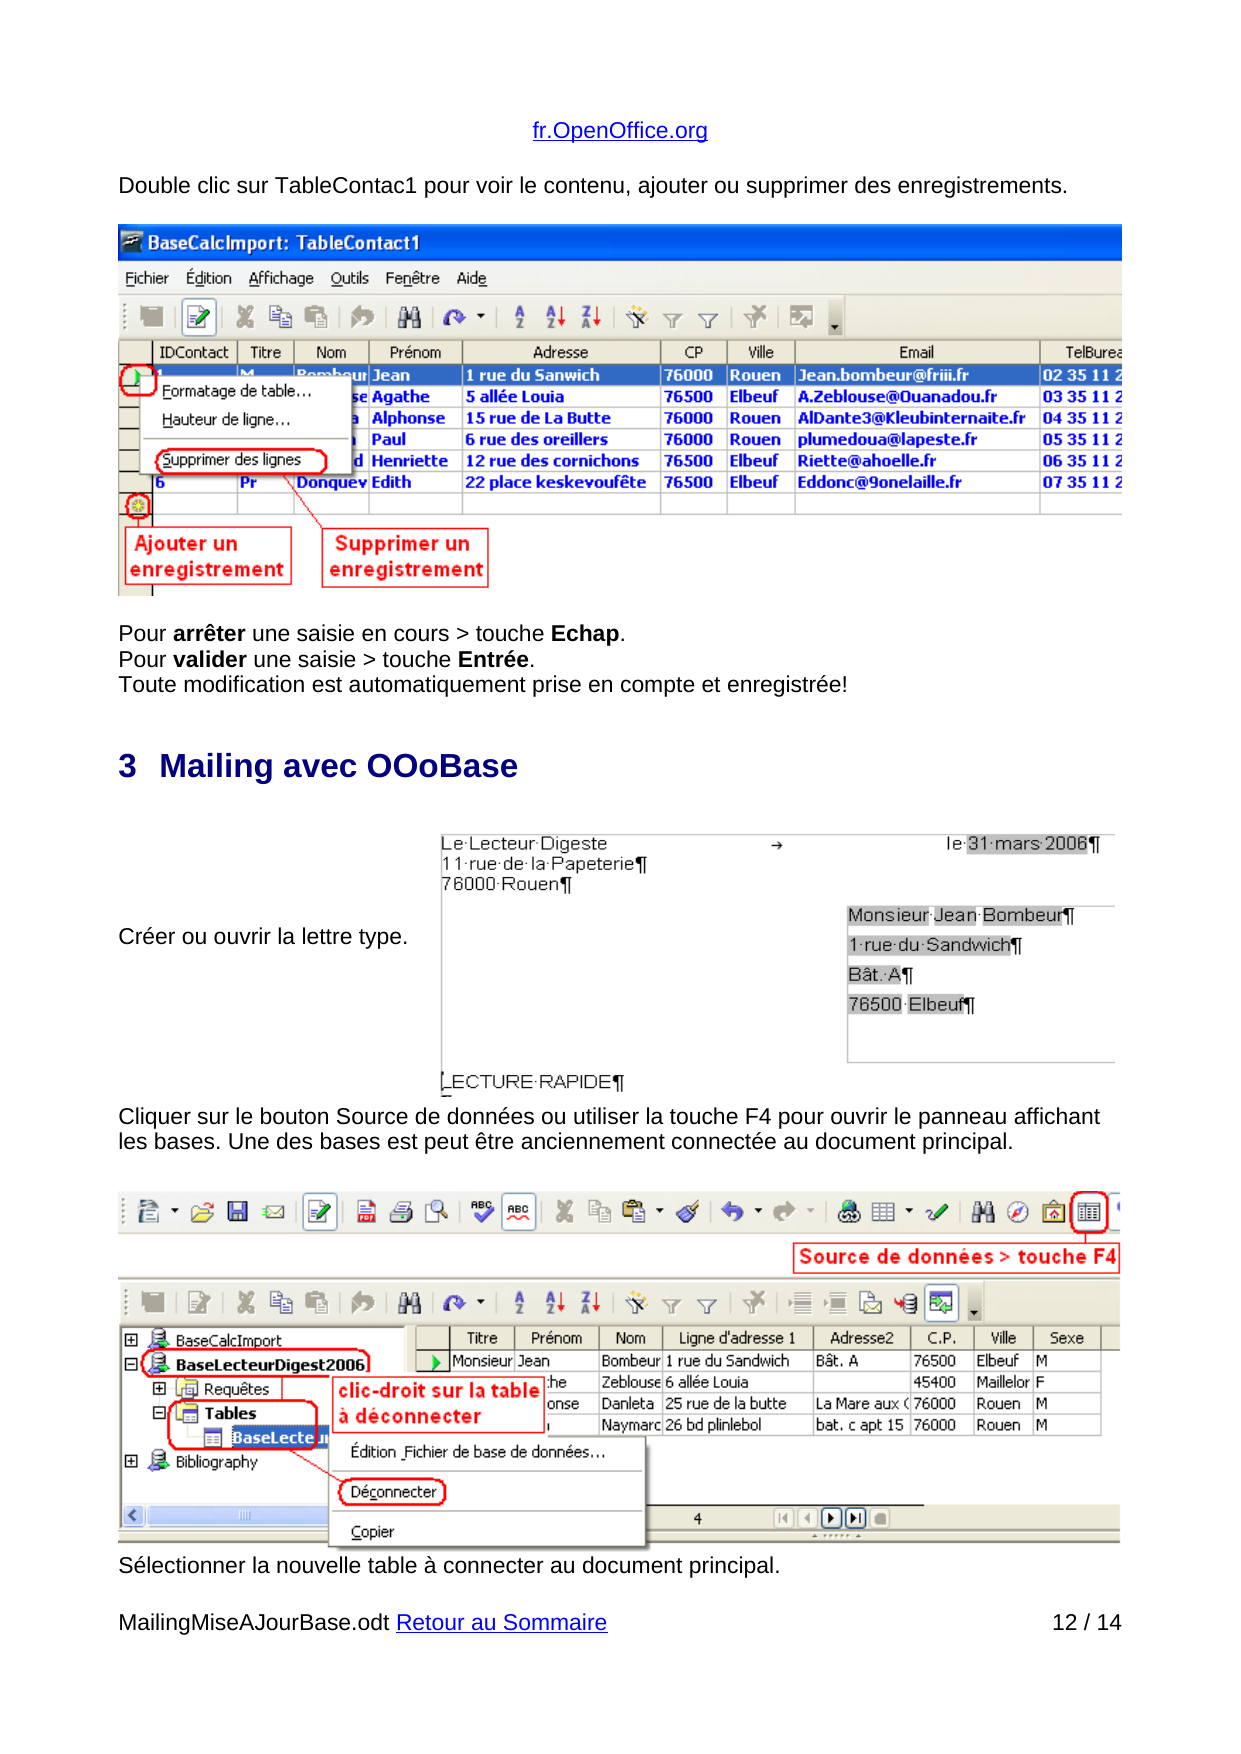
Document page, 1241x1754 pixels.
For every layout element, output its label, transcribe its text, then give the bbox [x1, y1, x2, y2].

text Créer ou ouvrir la lettre type. [118, 924, 433, 949]
text Pour valider une saisie > touche Entrée. [118, 646, 1122, 672]
subtitle Mailing avec OOoBase [118, 747, 1122, 784]
text [118, 1180, 1122, 1191]
text Sélectionner la nouvelle table à connecter au document principal. [118, 1553, 1122, 1578]
text Double clic sur TableContac1 pour voir le contenu, ajouter ou supprimer des enregistrements. [118, 173, 1122, 199]
text Cliquer sur le bouton Source de données ou utiliser la touche F4 pour ouvrir le panneau affichant les bases. Une des bases est peut être anciennement connectée au document principal. [118, 1103, 1122, 1154]
text Toute modification est automatiquement prise en compte et enregistrée! [118, 672, 1122, 697]
text Pour arrêter une saisie en cours > touche Echap. [118, 621, 1122, 646]
